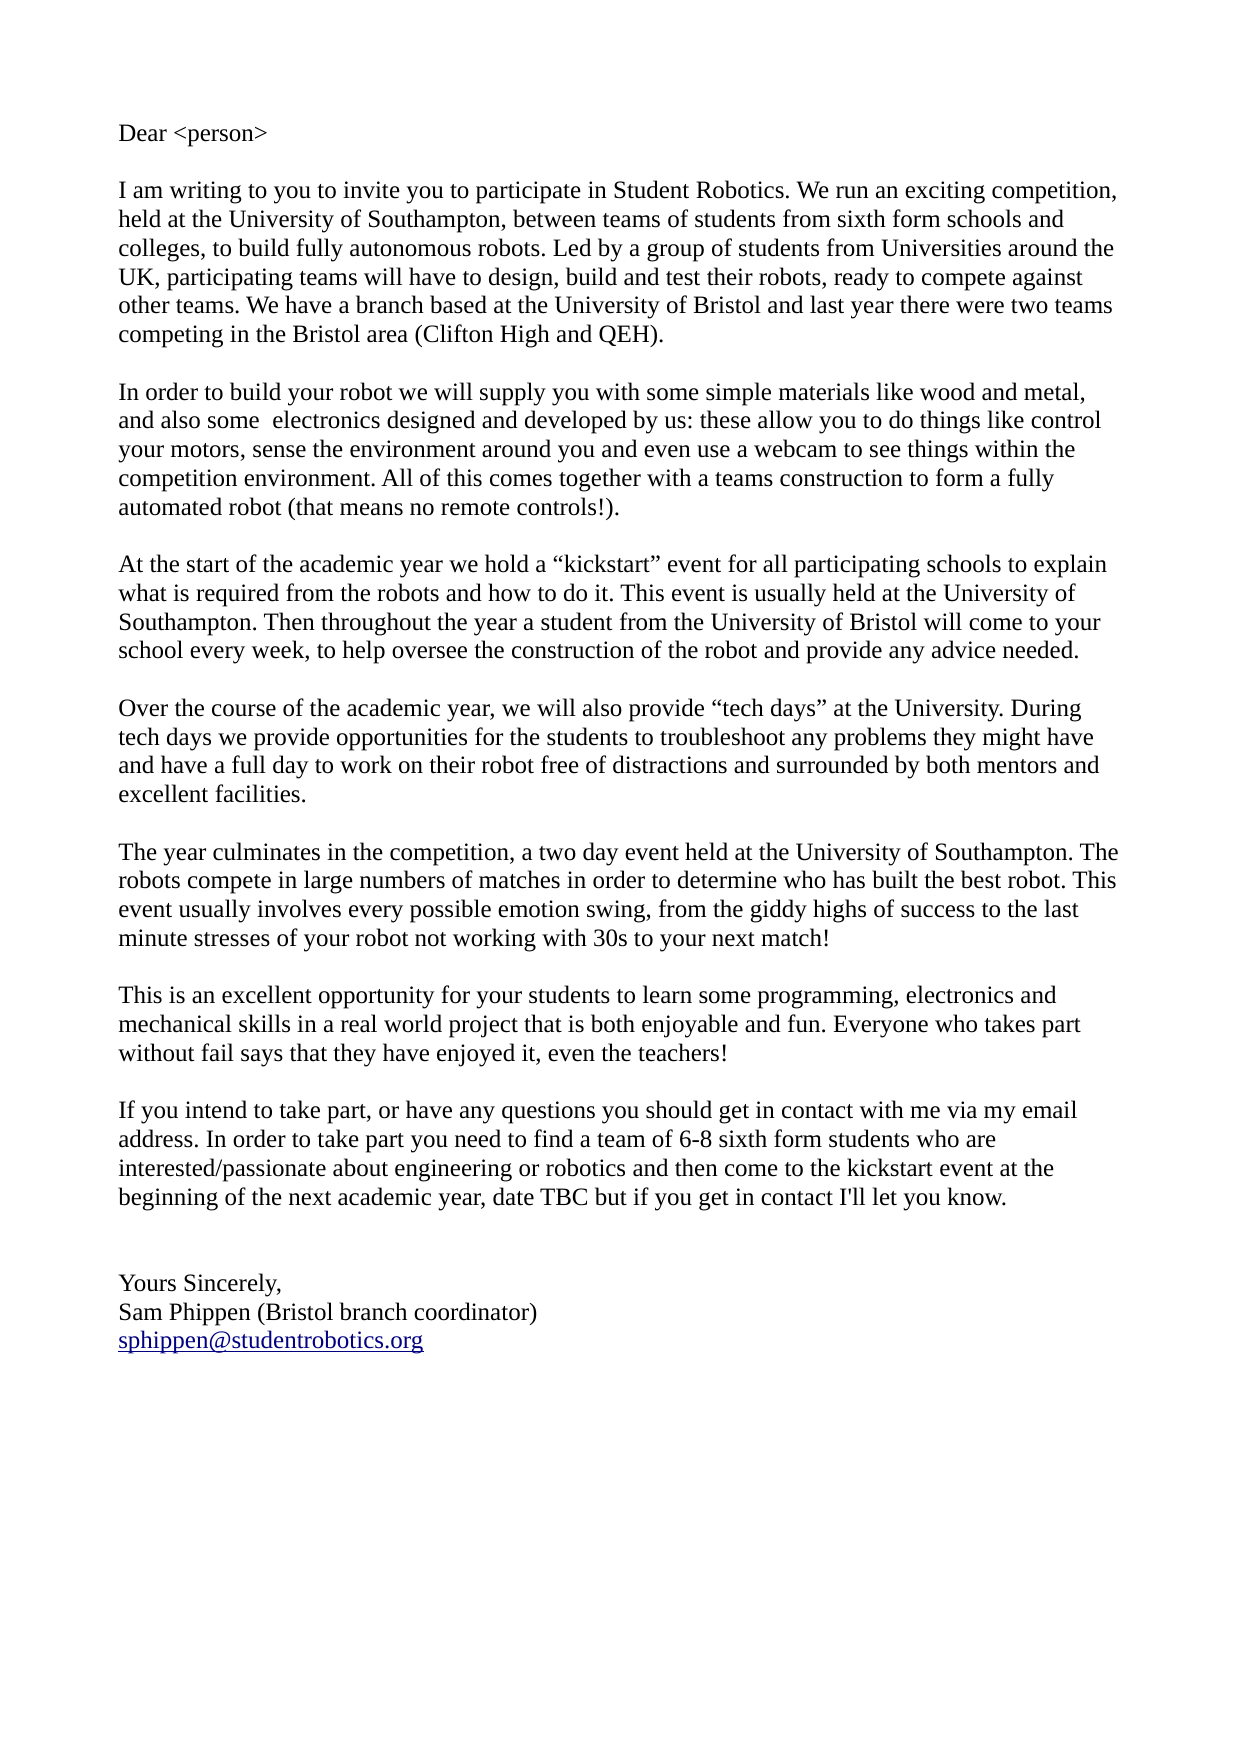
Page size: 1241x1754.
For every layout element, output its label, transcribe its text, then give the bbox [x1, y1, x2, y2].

text Yours Sincerely, [118, 1268, 1122, 1297]
text At the start of the academic year we hold a “kickstart” event for all participating schools to explain what is required from the robots and how to do it. This event is usually held at the University of Southampton. Then throughout the year a student from the University of Bristol will come to your school every week, to help oversee the construction of the robot and provide any advice needed. [118, 549, 1122, 664]
text The year culminates in the competition, a two day event held at the University of Southampton. The robots compete in large numbers of matches in order to determine who has built the best robot. This event usually involves every possible emotion swing, from the giddy highs of success to the last minute stresses of your robot not working with 30s to your next match! [118, 837, 1122, 952]
text Dear <person> [118, 118, 1122, 147]
text If you intend to take part, or have any questions you should get in contact with me via my email address. In order to take part you need to find a team of 6-8 sixth form students who are interested/passionate about engineering or robotics and then come to the kickstart event at the beginning of the next academic year, date TBC but if you get in contact I'll let you know. [118, 1096, 1122, 1211]
text sphippen@studentrobotics.org [118, 1326, 1122, 1354]
text I am writing to you to invite you to participate in Student Robotics. We run an exciting competition, held at the University of Southampton, between teams of students from sixth form schools and colleges, to build fully autonomous robots. Led by a group of students from Universities around the UK, participating teams will have to design, build and test their robots, ready to compete against other teams. We have a branch based at the University of Bristol and last year there were two teams competing in the Bristol area (Clifton High and QEH). [118, 176, 1122, 348]
text This is an excellent opportunity for your students to learn some programming, electronics and mechanical skills in a real world project that is both enjoyable and fun. Everyone who takes part without fail says that they have enjoyed it, even the teachers! [118, 981, 1122, 1067]
text Over the course of the academic year, we will also provide “tech days” at the University. During tech days we provide opportunities for the students to troubleshoot any problems they might have and have a full day to work on their robot free of distractions and surrounded by both mentors and excellent facilities. [118, 693, 1122, 808]
text In order to build your robot we will supply you with some simple materials like wood and metal, and also some electronics designed and developed by us: these allow you to do things like control your motors, sense the environment around you and even use a webcam to see things within the competition environment. All of this comes together with a teams construction to form a fully automated robot (that means no remote controls!). [118, 377, 1122, 521]
text Sam Phippen (Bristol branch coordinator) [118, 1297, 1122, 1326]
